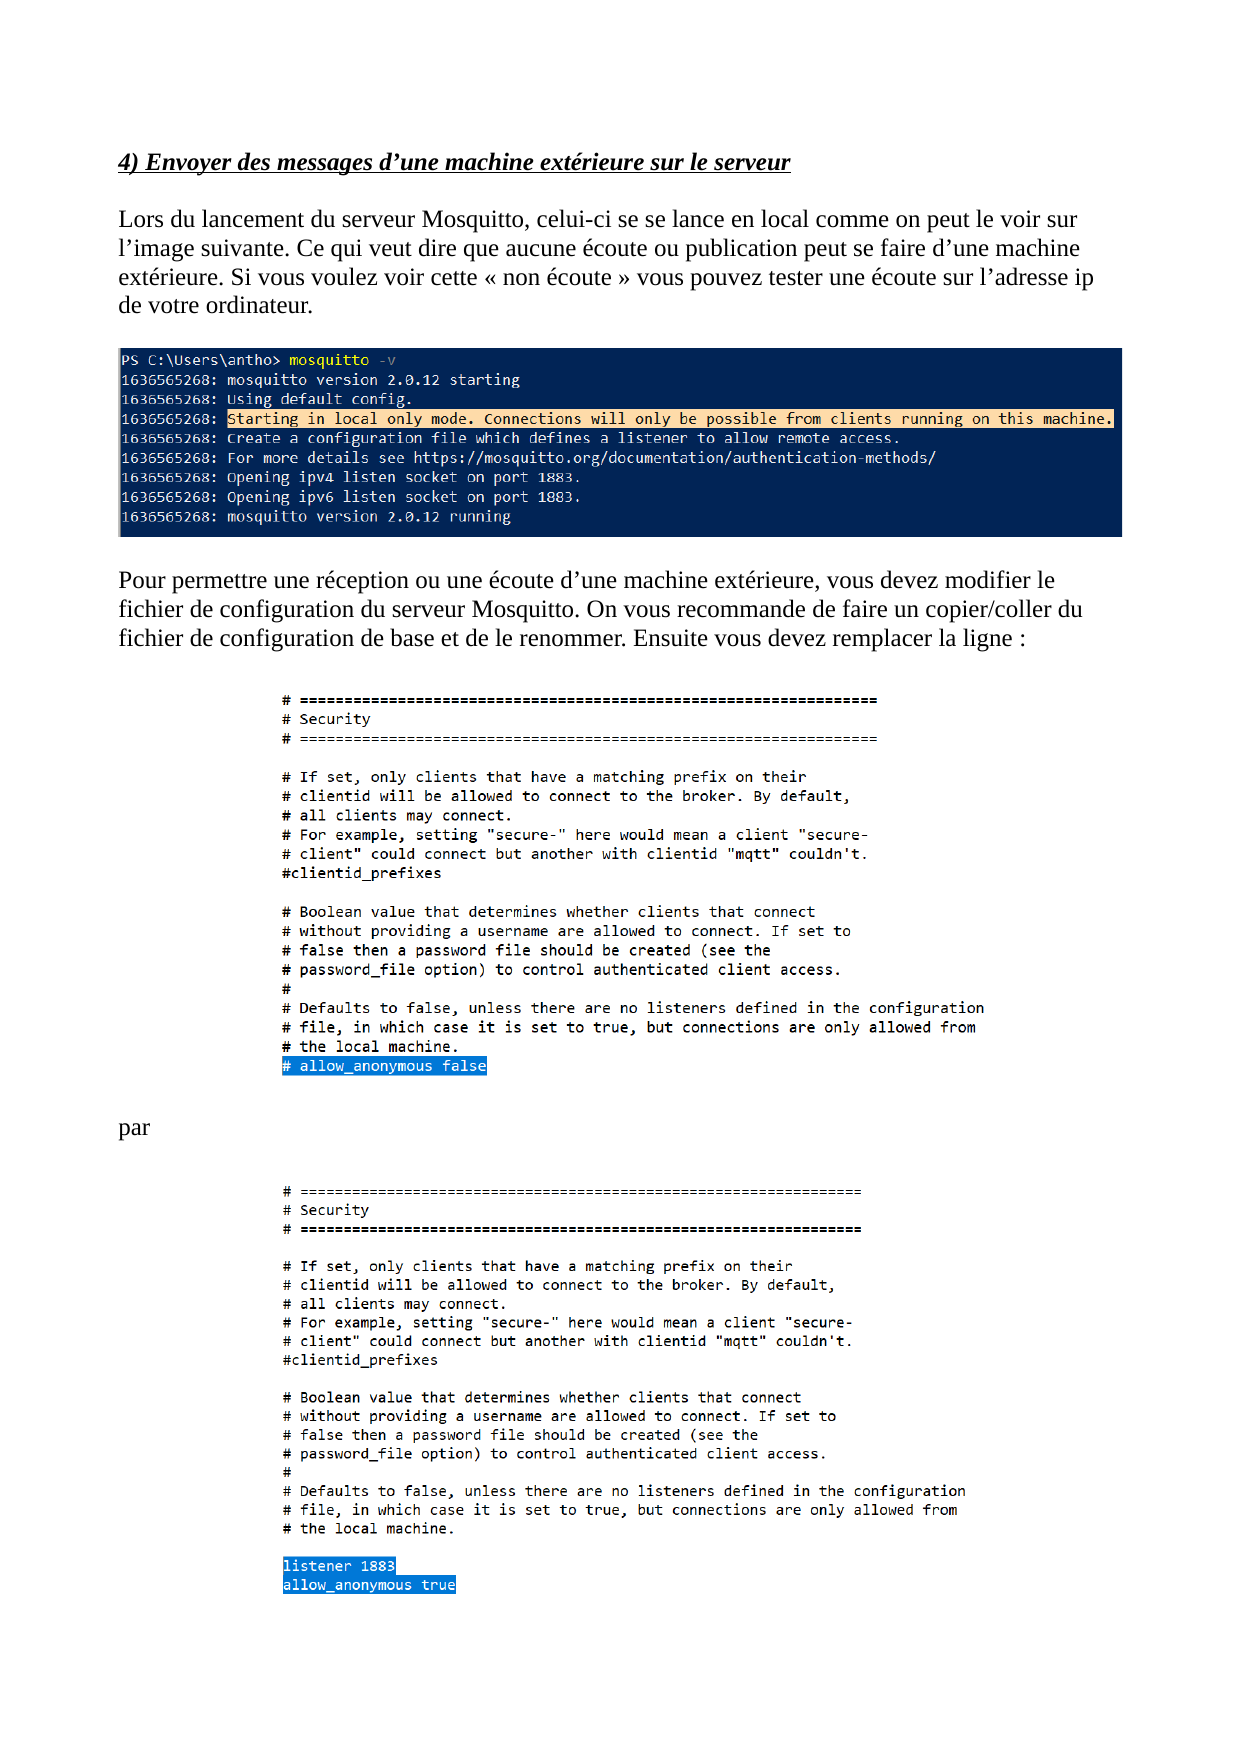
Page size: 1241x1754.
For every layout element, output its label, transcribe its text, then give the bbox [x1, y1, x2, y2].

text 4) Envoyer des messages d’une machine extérieure sur le serveur [118, 147, 1122, 176]
picture [278, 1178, 977, 1611]
text Pour permettre une réception ou une écoute d’une machine extérieure, vous devez modifier le fichier de configuration du serveur Mosquitto. On vous recommande de faire un copier/coller du fichier de configuration de base et de le renommer. Ensuite vous devez remplacer la ligne : [118, 565, 1122, 652]
picture [277, 675, 1015, 1098]
text par [118, 1112, 1122, 1140]
picture [118, 348, 1123, 537]
text Lors du lancement du serveur Mosquitto, celui-ci se se lance en local comme on peut le voir sur l’image suivante. Ce qui veut dire que aucune écoute ou publication peut se faire d’une machine extérieure. Si vous voulez voir cette « non écoute » vous pouvez tester une écoute sur l’adresse ip de votre ordinateur. [118, 204, 1122, 319]
